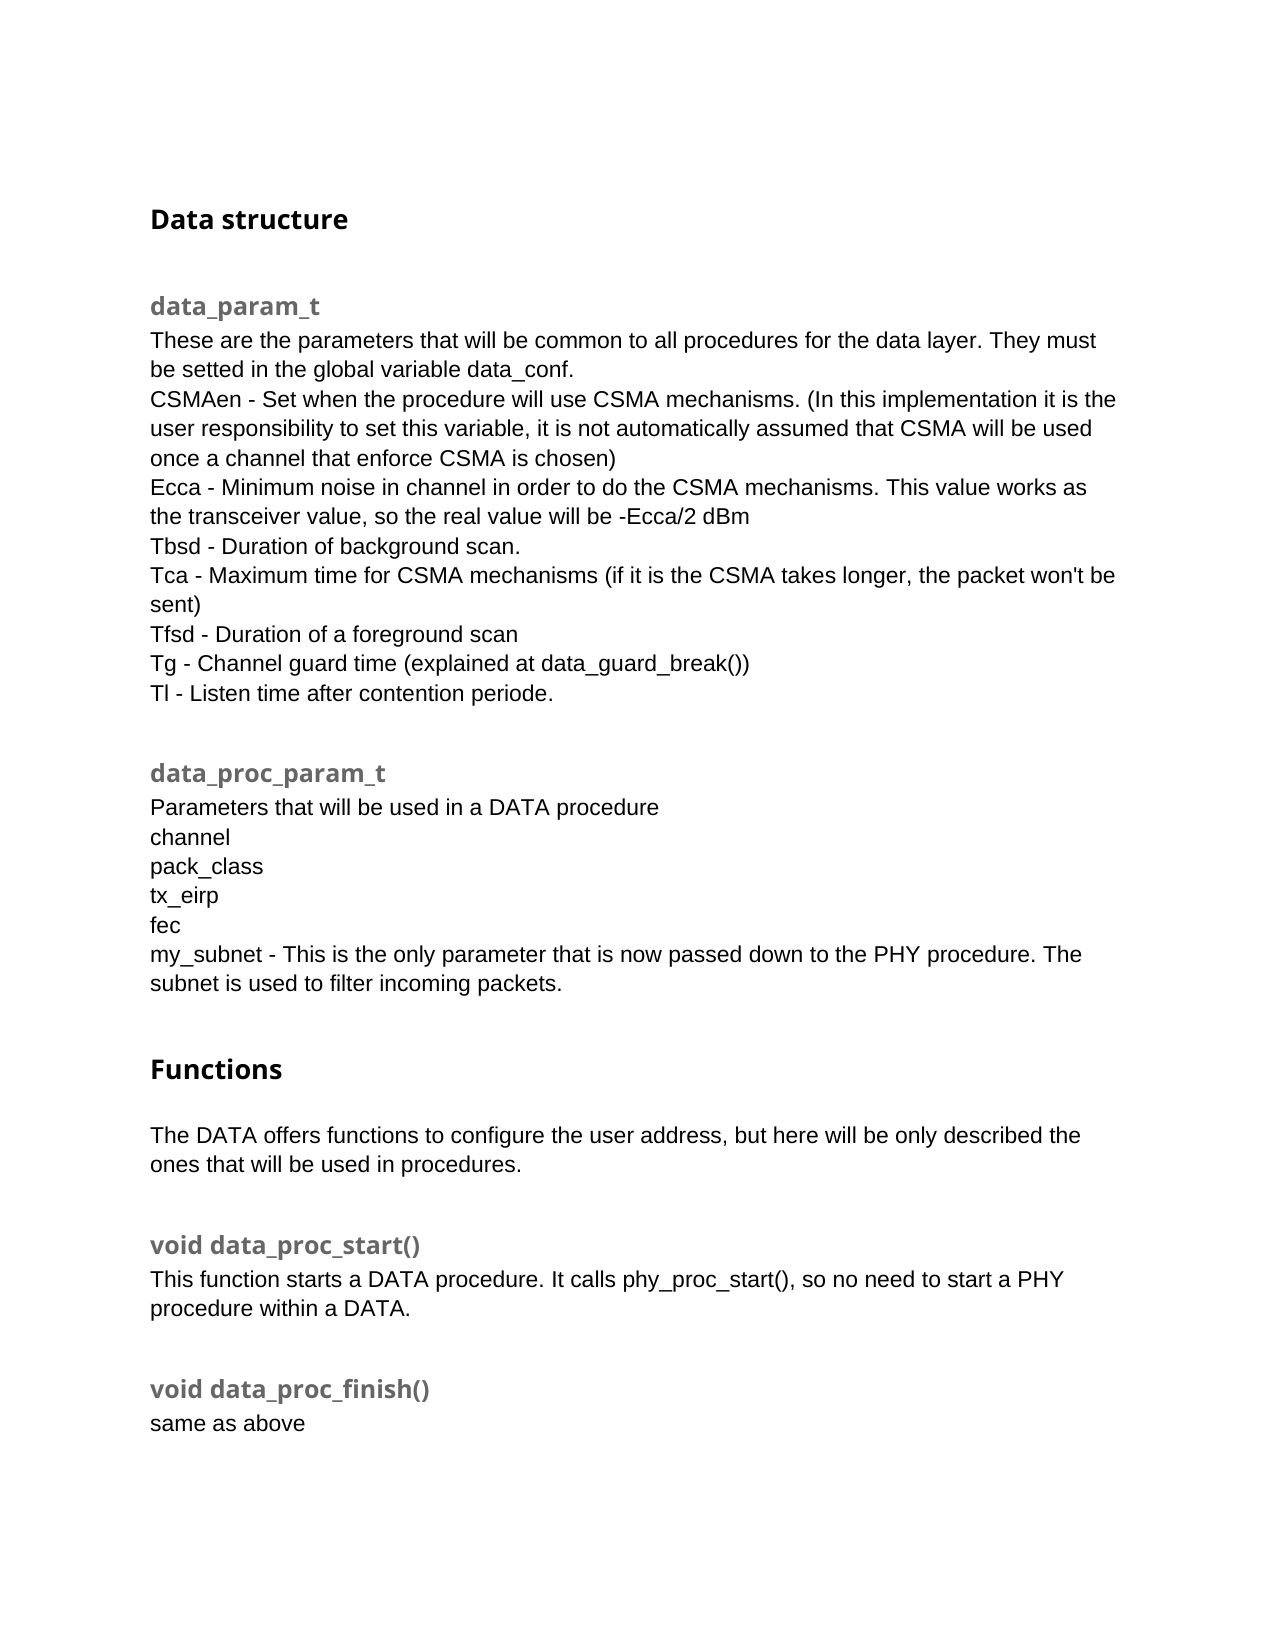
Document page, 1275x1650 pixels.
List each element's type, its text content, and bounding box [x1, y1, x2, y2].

subtitle data_param_t [150, 289, 1125, 323]
text The DATA offers functions to configure the user address, but here will be only described the ones that will be used in procedures. [150, 1122, 1125, 1177]
text Tl - Listen time after contention periode. [150, 680, 1125, 706]
text Tfsd - Duration of a foreground scan [150, 622, 1125, 647]
text my_subnet - This is the only parameter that is now passed down to the PHY procedure. The subnet is used to filter incoming packets. [150, 942, 1125, 997]
text CSMAen - Set when the procedure will use CSMA mechanisms. (In this implementation it is the user responsibility to set this variable, it is not automatically assumed that CSMA will be used once a channel that enforce CSMA is chosen) [150, 387, 1125, 471]
text pack_class [150, 854, 1125, 879]
subtitle void data_proc_finish() [150, 1371, 1125, 1405]
text Tbsd - Duration of background scan. [150, 533, 1125, 559]
text Parameters that will be used in a DATA procedure [150, 795, 1125, 821]
text Tg - Channel guard time (explained at data_guard_break()) [150, 651, 1125, 677]
text Ecca - Minimum noise in channel in order to do the CSMA mechanisms. This value works as the transceiver value, so the real value will be -Ecca/2 dBm [150, 475, 1125, 530]
subtitle void data_proc_start() [150, 1227, 1125, 1261]
text This function starts a DATA procedure. It calls phy_proc_start(), so no need to start a PHY procedure within a DATA. [150, 1266, 1125, 1321]
subtitle Data structure [150, 200, 1125, 237]
subtitle Functions [150, 1051, 1125, 1088]
text same as above [150, 1410, 1125, 1436]
text channel [150, 824, 1125, 850]
text tx_eirp [150, 883, 1125, 909]
subtitle data_proc_param_t [150, 756, 1125, 790]
text fec [150, 912, 1125, 938]
text These are the parameters that will be common to all procedures for the data layer. They must be setted in the global variable data_conf. [150, 328, 1125, 383]
text Tca - Maximum time for CSMA mechanisms (if it is the CSMA takes longer, the packet won't be sent) [150, 563, 1125, 618]
